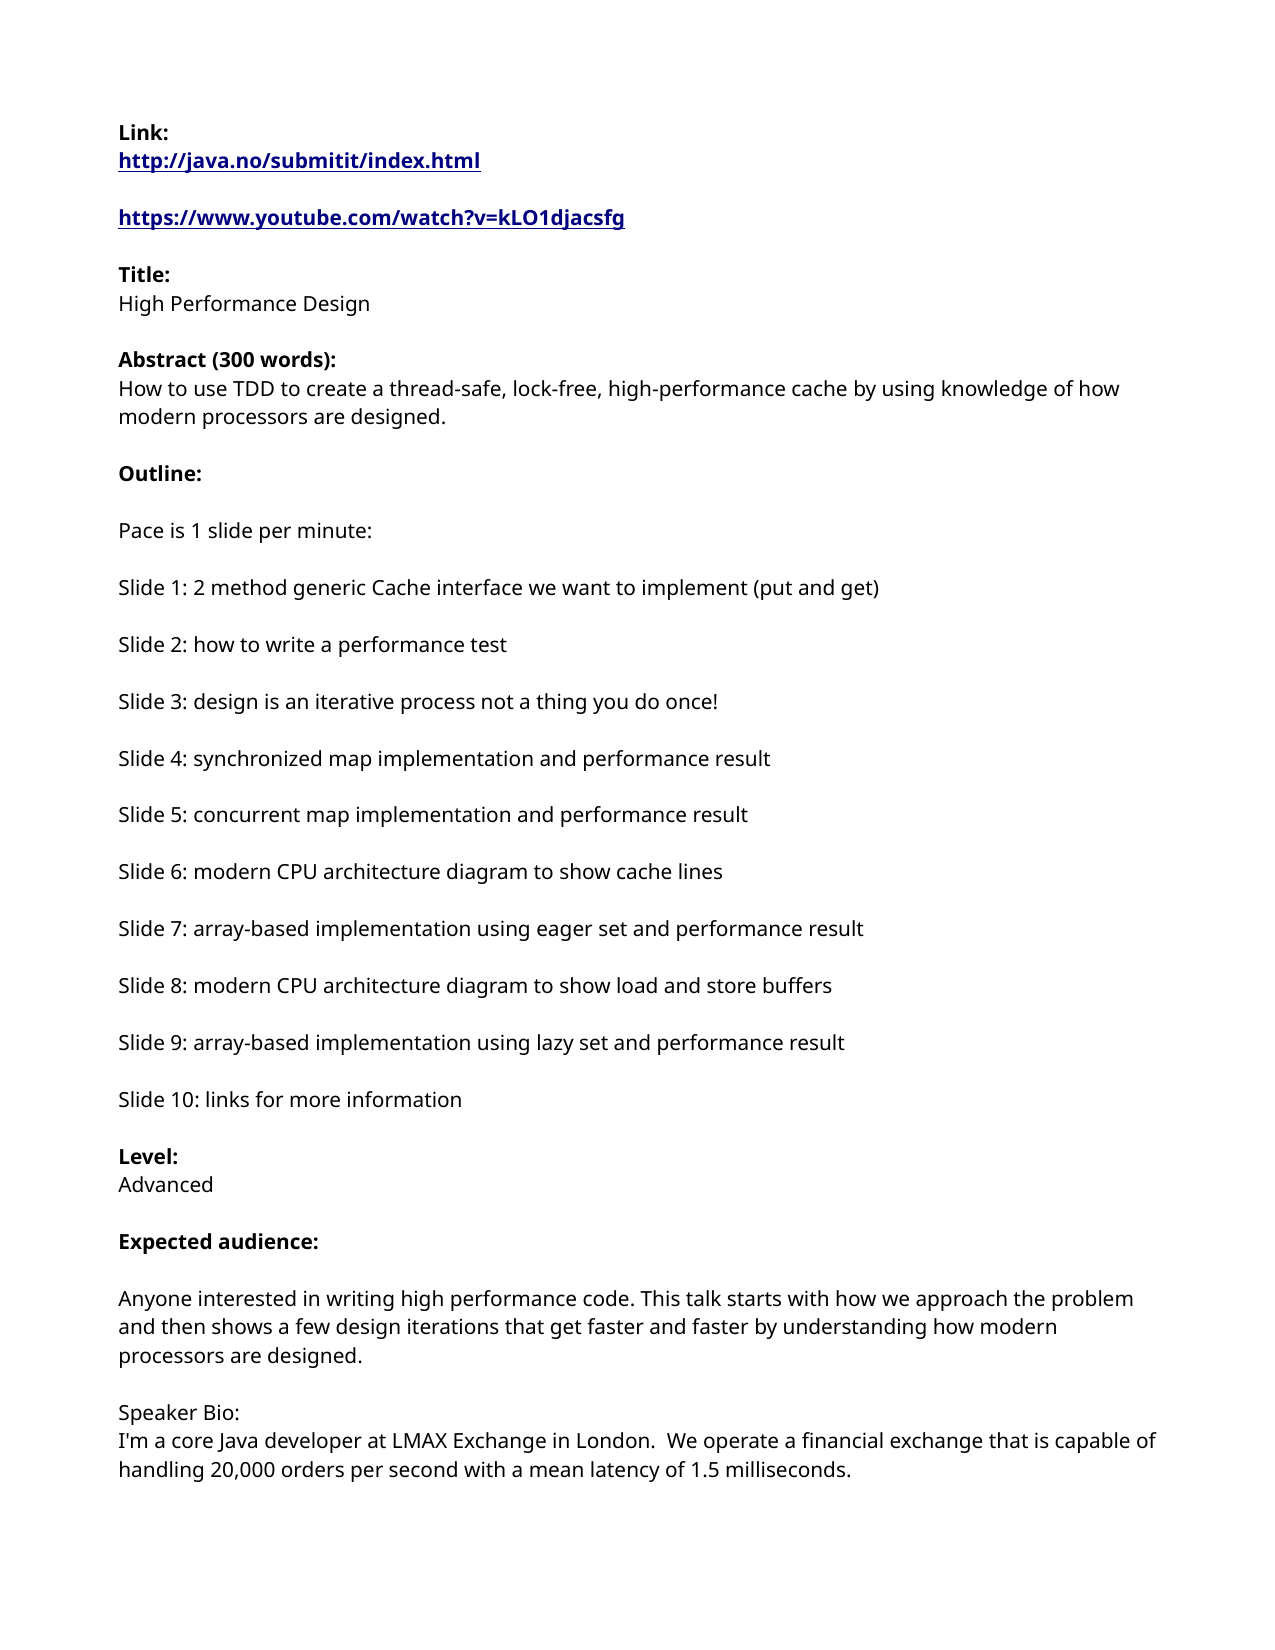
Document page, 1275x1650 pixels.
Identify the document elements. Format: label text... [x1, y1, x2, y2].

text Slide 4: synchronized map implementation and performance result [118, 744, 1157, 772]
text Expected audience: [118, 1227, 1157, 1256]
text Slide 3: design is an iterative process not a thing you do once! [118, 687, 1157, 715]
text How to use TDD to create a thread-safe, lock-free, high-performance cache by using knowledge of how modern processors are designed. [118, 374, 1157, 431]
text I'm a core Java developer at LMAX Exchange in London. We operate a financial exchange that is capable of handling 20,000 orders per second with a mean latency of 1.5 milliseconds. [118, 1426, 1157, 1483]
text Slide 7: array-based implementation using eager set and performance result [118, 914, 1157, 943]
text Outline: [118, 459, 1157, 488]
text Title: [118, 260, 1157, 289]
text Advanced [118, 1170, 1157, 1199]
text Link: [118, 118, 1157, 147]
text Anyone interested in writing high performance code. This talk starts with how we approach the problem and then shows a few design iterations that get faster and faster by understanding how modern processors are designed. [118, 1284, 1157, 1369]
text Level: [118, 1142, 1157, 1170]
text Slide 10: links for more information [118, 1085, 1157, 1113]
text Slide 8: modern CPU architecture diagram to show load and store buffers [118, 971, 1157, 1000]
text Slide 2: how to write a performance test [118, 630, 1157, 658]
text http://java.no/submitit/index.html [118, 147, 1157, 175]
text Slide 1: 2 method generic Cache interface we want to implement (put and get) [118, 573, 1157, 602]
text Speaker Bio: [118, 1398, 1157, 1426]
text Abstract (300 words): [118, 346, 1157, 374]
text https://www.youtube.com/watch?v=kLO1djacsfg [118, 203, 1157, 232]
text Pace is 1 slide per minute: [118, 516, 1157, 545]
text Slide 9: array-based implementation using lazy set and performance result [118, 1028, 1157, 1057]
text Slide 6: modern CPU architecture diagram to show cache lines [118, 857, 1157, 886]
text Slide 5: concurrent map implementation and performance result [118, 801, 1157, 829]
text High Performance Design [118, 289, 1157, 317]
